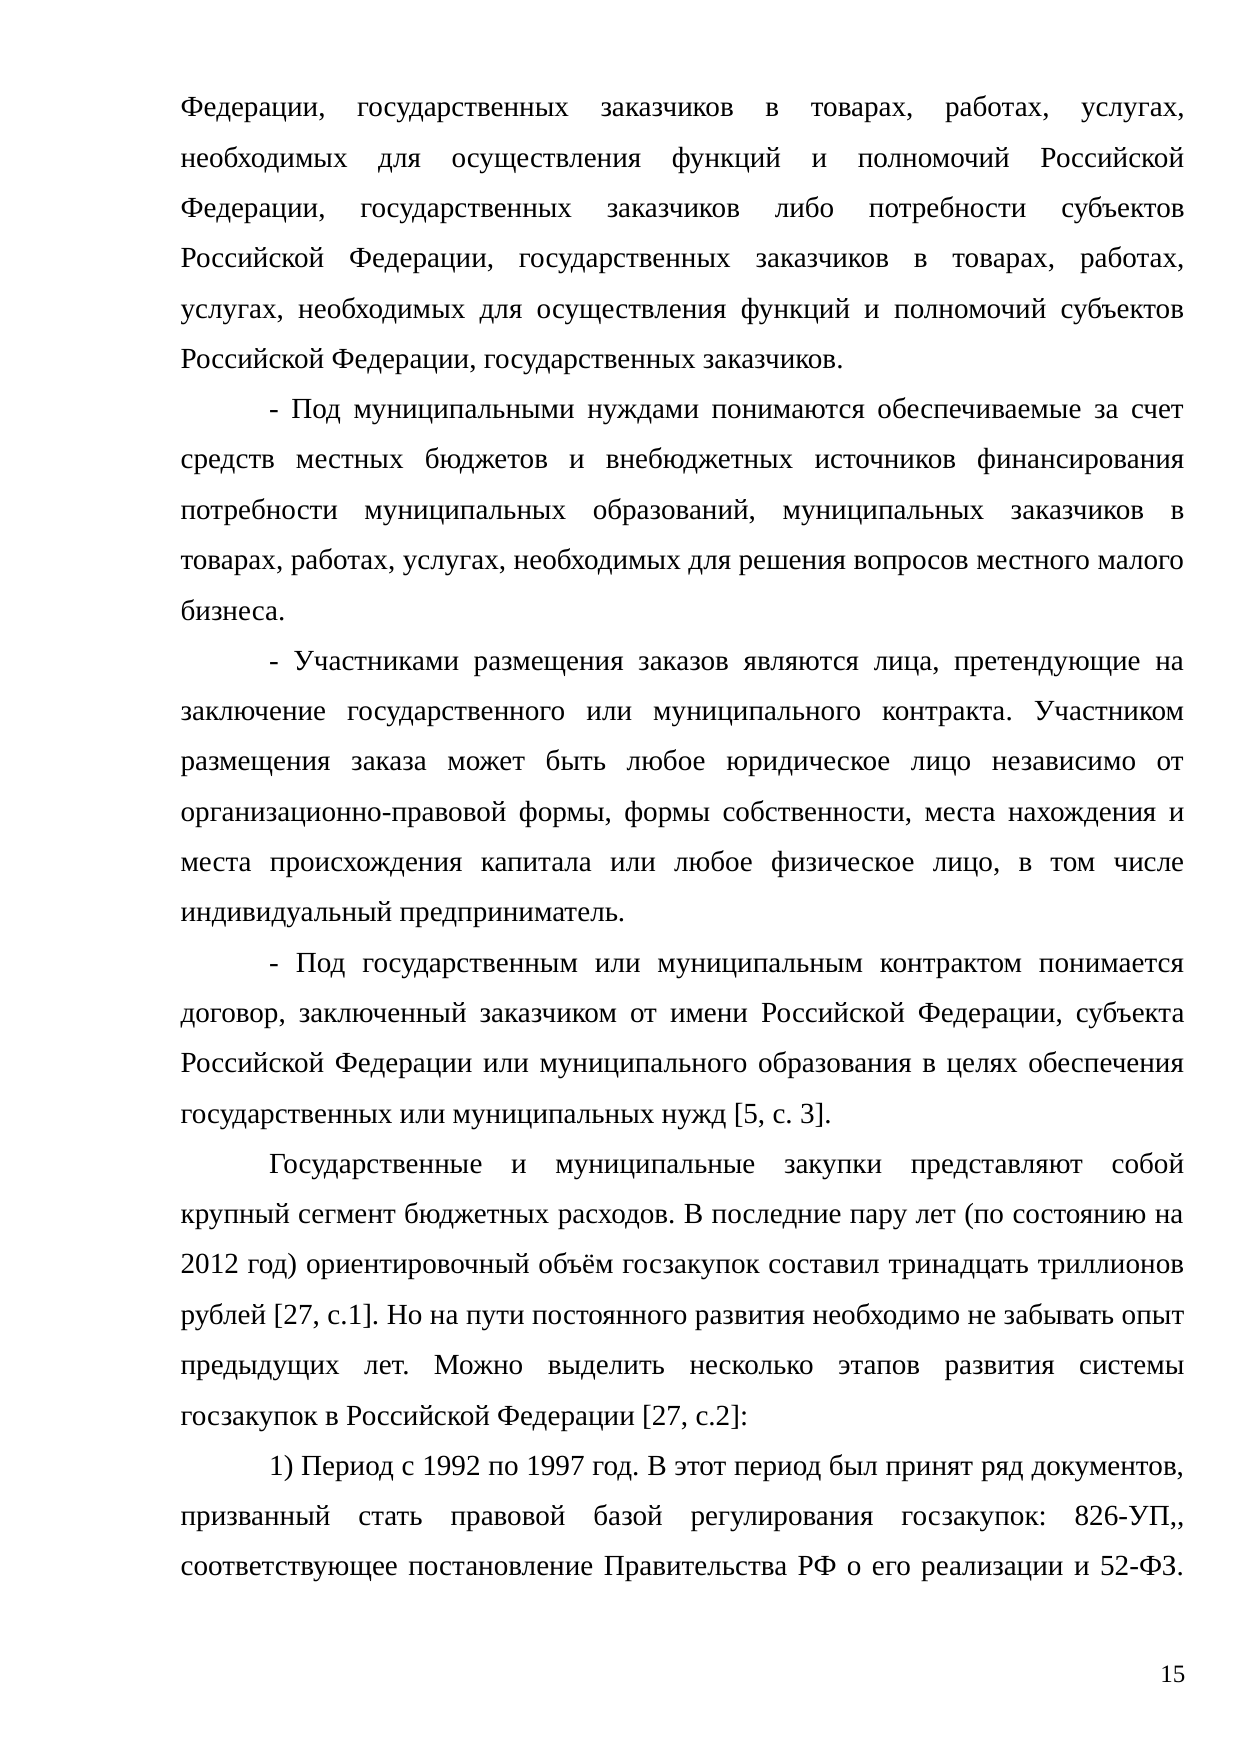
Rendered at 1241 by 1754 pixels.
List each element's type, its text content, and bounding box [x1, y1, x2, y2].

text - Под государственным или муниципальным контрактом понимается договор, заключенный заказчиком от имени Российской Федерации, субъекта Российской Федерации или муниципального образования в целях обеспечения государственных или муниципальных нужд [5, с. 3]. [180, 945, 1185, 1129]
text - Участниками размещения заказов являются лица, претендующие на заключение государственного или муниципального контракта. Участником размещения заказа может быть любое юридическое лицо независимо от организационно-правовой формы, формы собственности, места нахождения и места происхождения капитала или любое физическое лицо, в том числе индивидуальный предприниматель. [180, 643, 1185, 928]
text 1) Период с 1992 по 1997 год. В этот период был принят ряд документов, призванный стать правовой базой регулирования госзакупок: 826-УП,, соответствующее постановление Правительства РФ о его реализации и 52-ФЗ. [180, 1448, 1185, 1582]
text Государственные и муниципальные закупки представляют собой крупный сегмент бюджетных расходов. В последние пару лет (по состоянию на 2012 год) ориентировочный объём госзакупок составил тринадцать триллионов рублей [27, с.1]. Но на пути постоянного развития необходимо не забывать опыт предыдущих лет. Можно выделить несколько этапов развития системы госзакупок в Российской Федерации [27, с.2]: [180, 1146, 1185, 1431]
text Федерации, государственных заказчиков в товарах, работах, услугах, необходимых для осуществления функций и полномочий Российской Федерации, государственных заказчиков либо потребности субъектов Российской Федерации, государственных заказчиков в товарах, работах, услугах, необходимых для осуществления функций и полномочий субъектов Российской Федерации, государственных заказчиков. [180, 89, 1185, 374]
text - Под муниципальными нуждами понимаются обеспечиваемые за счет средств местных бюджетов и внебюджетных источников финансирования потребности муниципальных образований, муниципальных заказчиков в товарах, работах, услугах, необходимых для решения вопросов местного малого бизнеса. [180, 391, 1185, 626]
